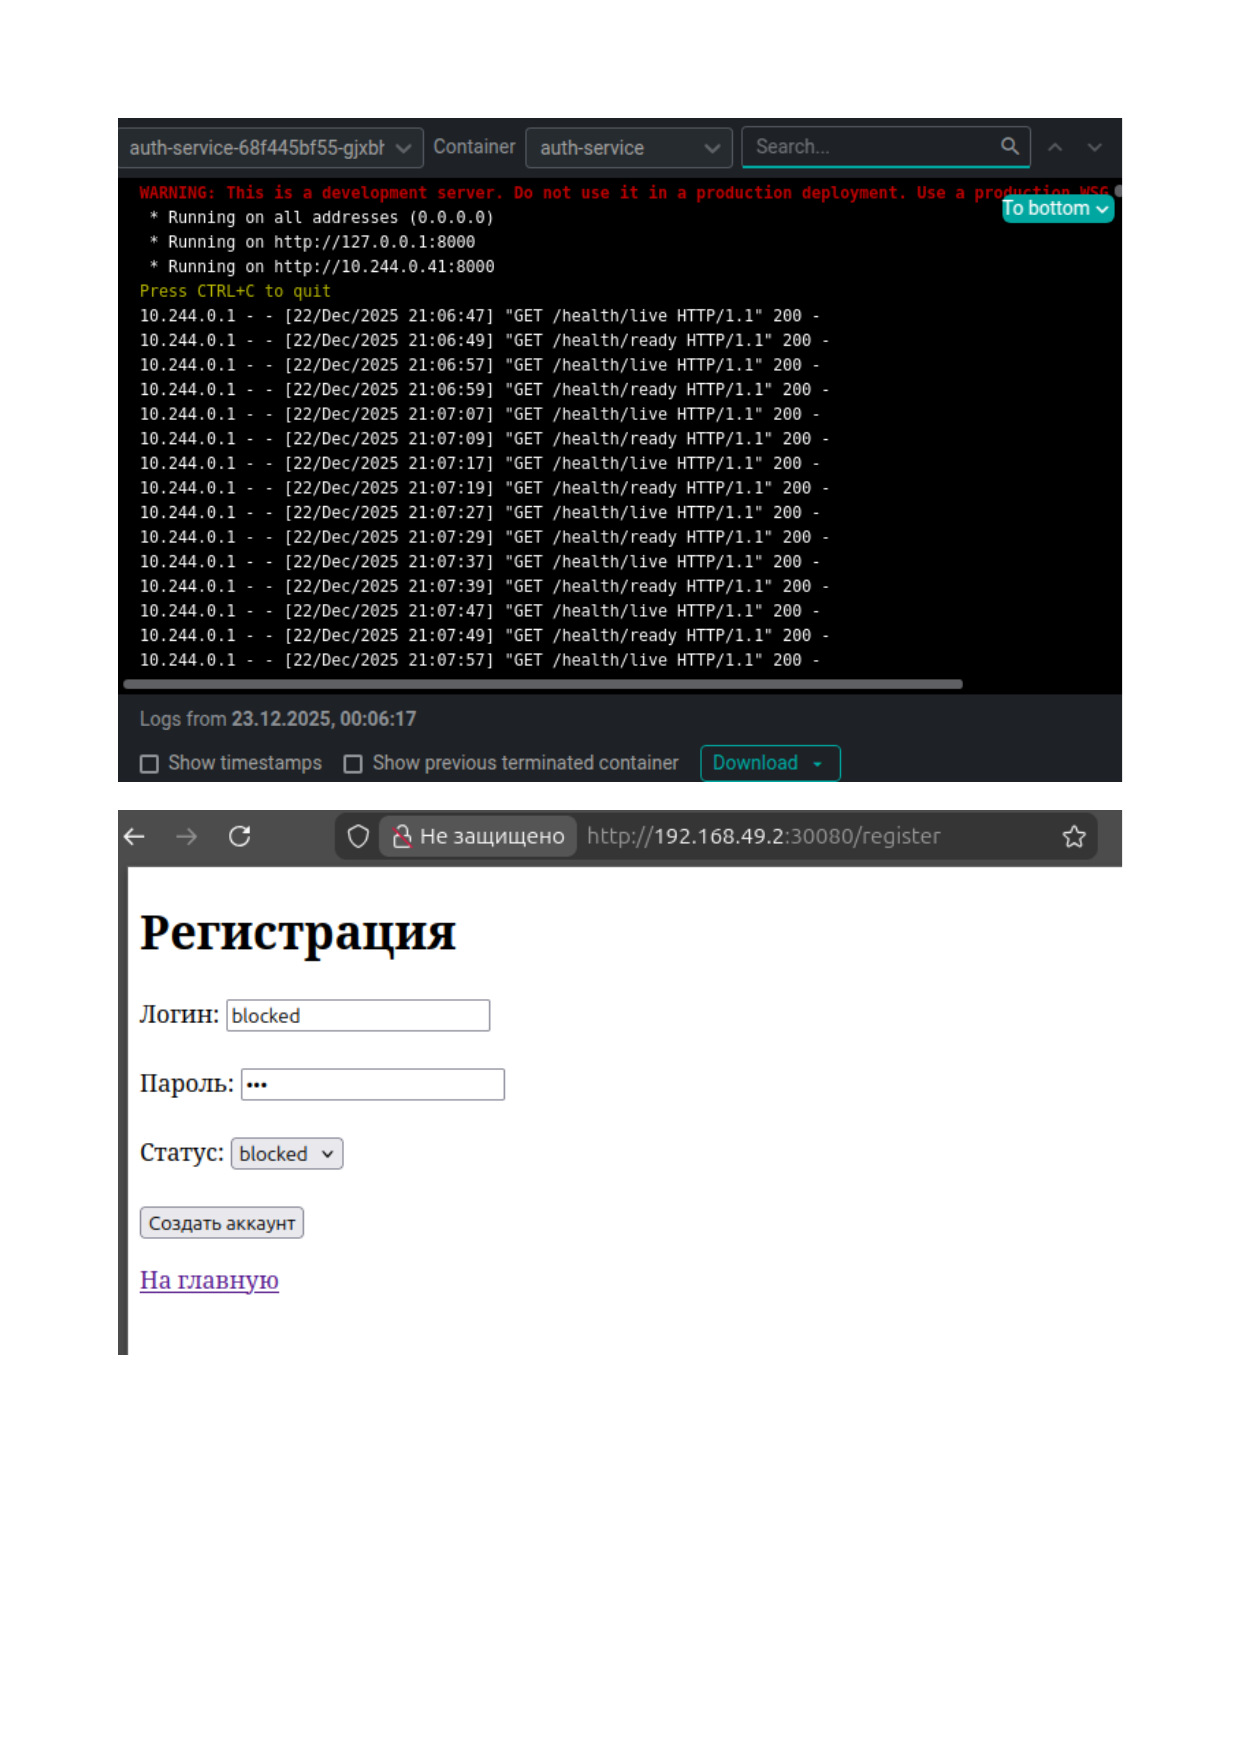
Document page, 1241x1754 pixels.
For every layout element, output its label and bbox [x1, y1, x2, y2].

picture [118, 810, 1123, 1355]
picture [118, 118, 1123, 782]
